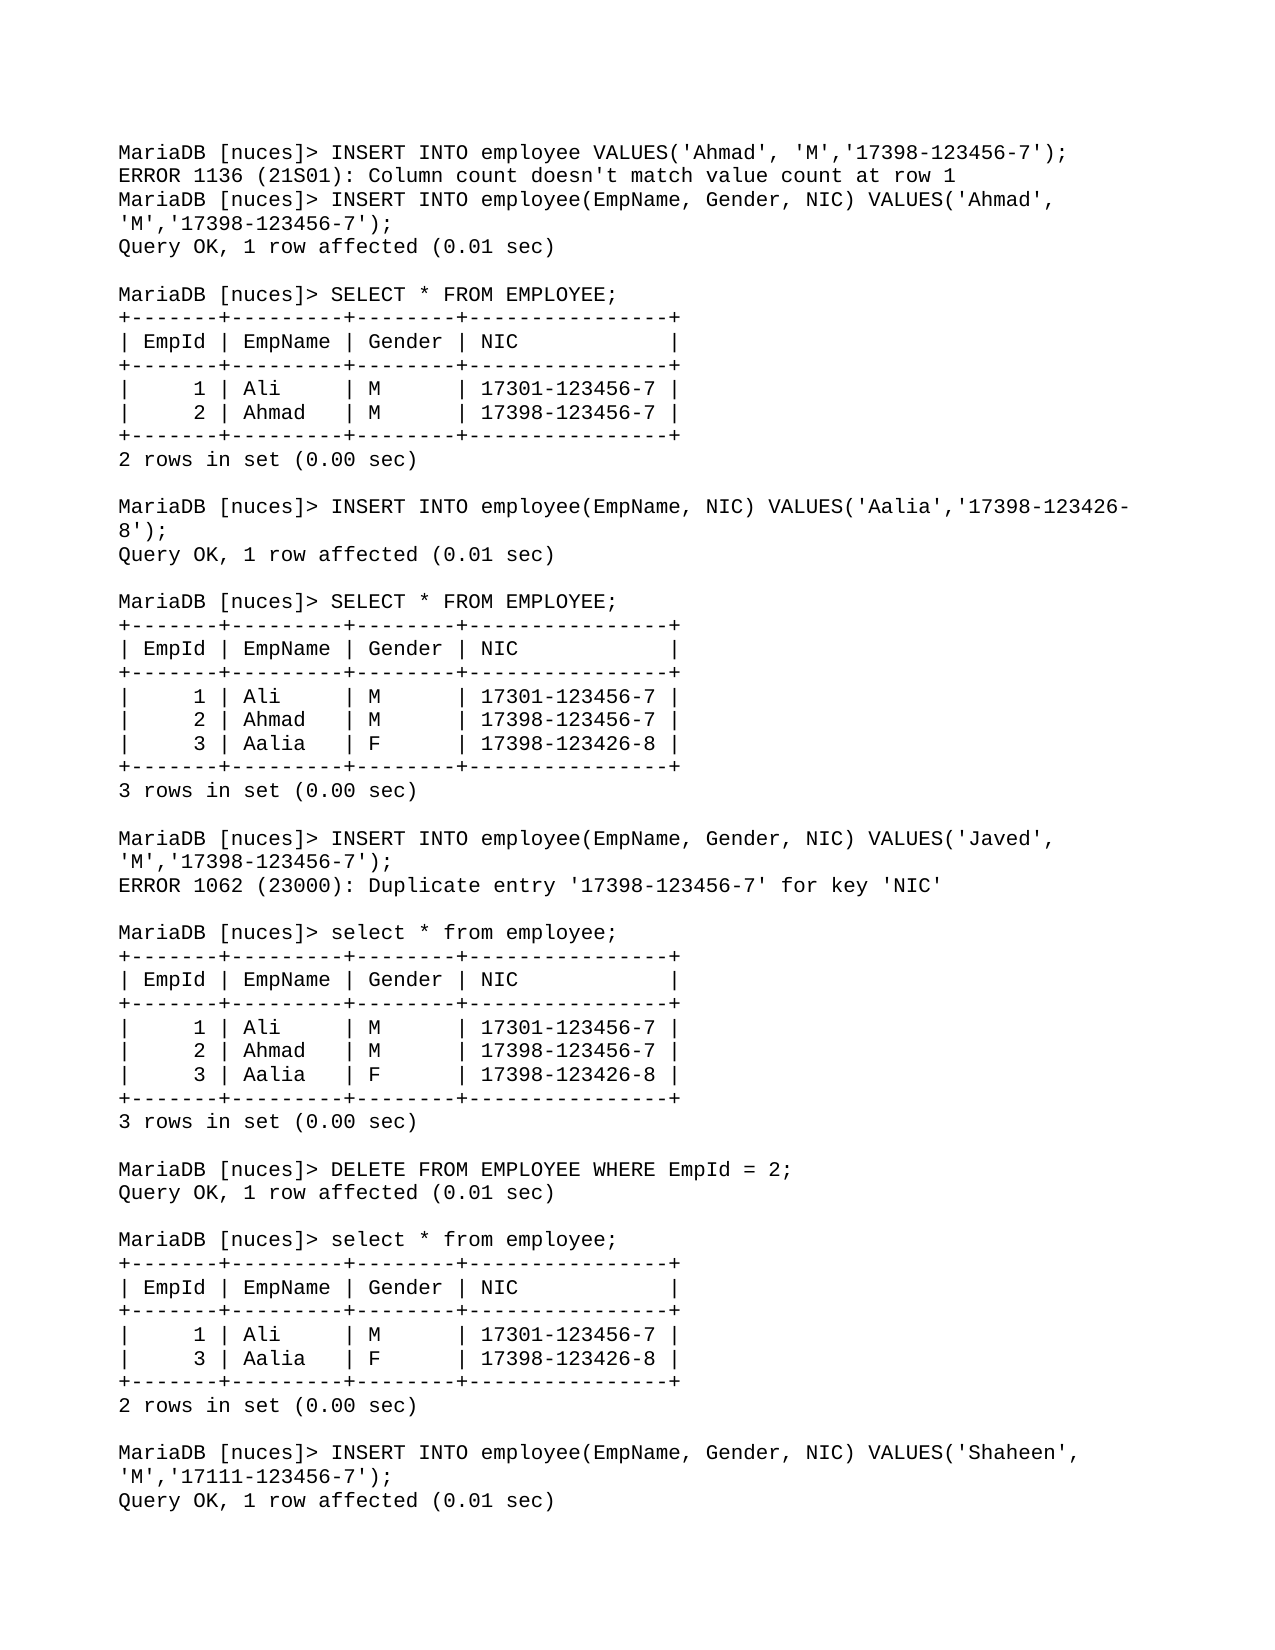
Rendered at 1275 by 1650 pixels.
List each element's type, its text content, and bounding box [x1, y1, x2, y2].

text | EmpId | EmpName | Gender | NIC | [118, 331, 1157, 354]
text ERROR 1136 (21S01): Column count doesn't match value count at row 1 [118, 165, 1157, 189]
text MariaDB [nuces]> SELECT * FROM EMPLOYEE; [118, 591, 1157, 615]
text 3 rows in set (0.00 sec) [118, 780, 1157, 804]
text MariaDB [nuces]> select * from employee; [118, 1229, 1157, 1253]
text +-------+---------+--------+----------------+ [118, 946, 1157, 969]
text | 1 | Ali | M | 17301-123456-7 | [118, 378, 1157, 402]
text Query OK, 1 row affected (0.01 sec) [118, 1182, 1157, 1206]
text MariaDB [nuces]> INSERT INTO employee(EmpName, NIC) VALUES('Aalia','17398-123426-8'); [118, 496, 1157, 544]
text +-------+---------+--------+----------------+ [118, 1371, 1157, 1395]
text MariaDB [nuces]> INSERT INTO employee VALUES('Ahmad', 'M','17398-123456-7'); [118, 142, 1157, 165]
text MariaDB [nuces]> INSERT INTO employee(EmpName, Gender, NIC) VALUES('Shaheen', 'M','17111-123456-7'); [118, 1442, 1157, 1489]
text +-------+---------+--------+----------------+ [118, 1300, 1157, 1324]
text +-------+---------+--------+----------------+ [118, 1253, 1157, 1277]
text +-------+---------+--------+----------------+ [118, 1088, 1157, 1111]
text +-------+---------+--------+----------------+ [118, 993, 1157, 1017]
text +-------+---------+--------+----------------+ [118, 307, 1157, 331]
text 2 rows in set (0.00 sec) [118, 1395, 1157, 1419]
text | 2 | Ahmad | M | 17398-123456-7 | [118, 1040, 1157, 1064]
text +-------+---------+--------+----------------+ [118, 426, 1157, 449]
text +-------+---------+--------+----------------+ [118, 354, 1157, 378]
text Query OK, 1 row affected (0.01 sec) [118, 236, 1157, 260]
text MariaDB [nuces]> INSERT INTO employee(EmpName, Gender, NIC) VALUES('Ahmad', 'M','17398-123456-7'); [118, 189, 1157, 236]
text | 3 | Aalia | F | 17398-123426-8 | [118, 1348, 1157, 1371]
text Query OK, 1 row affected (0.01 sec) [118, 1489, 1157, 1513]
text | EmpId | EmpName | Gender | NIC | [118, 969, 1157, 993]
text 2 rows in set (0.00 sec) [118, 449, 1157, 473]
text ERROR 1062 (23000): Duplicate entry '17398-123456-7' for key 'NIC' [118, 875, 1157, 898]
text | 2 | Ahmad | M | 17398-123456-7 | [118, 709, 1157, 733]
text Query OK, 1 row affected (0.01 sec) [118, 544, 1157, 567]
text | EmpId | EmpName | Gender | NIC | [118, 1277, 1157, 1300]
text MariaDB [nuces]> SELECT * FROM EMPLOYEE; [118, 284, 1157, 307]
text MariaDB [nuces]> INSERT INTO employee(EmpName, Gender, NIC) VALUES('Javed', 'M','17398-123456-7'); [118, 827, 1157, 875]
text +-------+---------+--------+----------------+ [118, 662, 1157, 686]
text | 1 | Ali | M | 17301-123456-7 | [118, 1324, 1157, 1348]
text | 3 | Aalia | F | 17398-123426-8 | [118, 1064, 1157, 1088]
text | 2 | Ahmad | M | 17398-123456-7 | [118, 402, 1157, 426]
text 3 rows in set (0.00 sec) [118, 1111, 1157, 1135]
text | 1 | Ali | M | 17301-123456-7 | [118, 1017, 1157, 1040]
text +-------+---------+--------+----------------+ [118, 757, 1157, 780]
text MariaDB [nuces]> select * from employee; [118, 922, 1157, 946]
text | 3 | Aalia | F | 17398-123426-8 | [118, 733, 1157, 757]
text | 1 | Ali | M | 17301-123456-7 | [118, 686, 1157, 709]
text | EmpId | EmpName | Gender | NIC | [118, 638, 1157, 662]
text MariaDB [nuces]> DELETE FROM EMPLOYEE WHERE EmpId = 2; [118, 1158, 1157, 1182]
text +-------+---------+--------+----------------+ [118, 615, 1157, 638]
